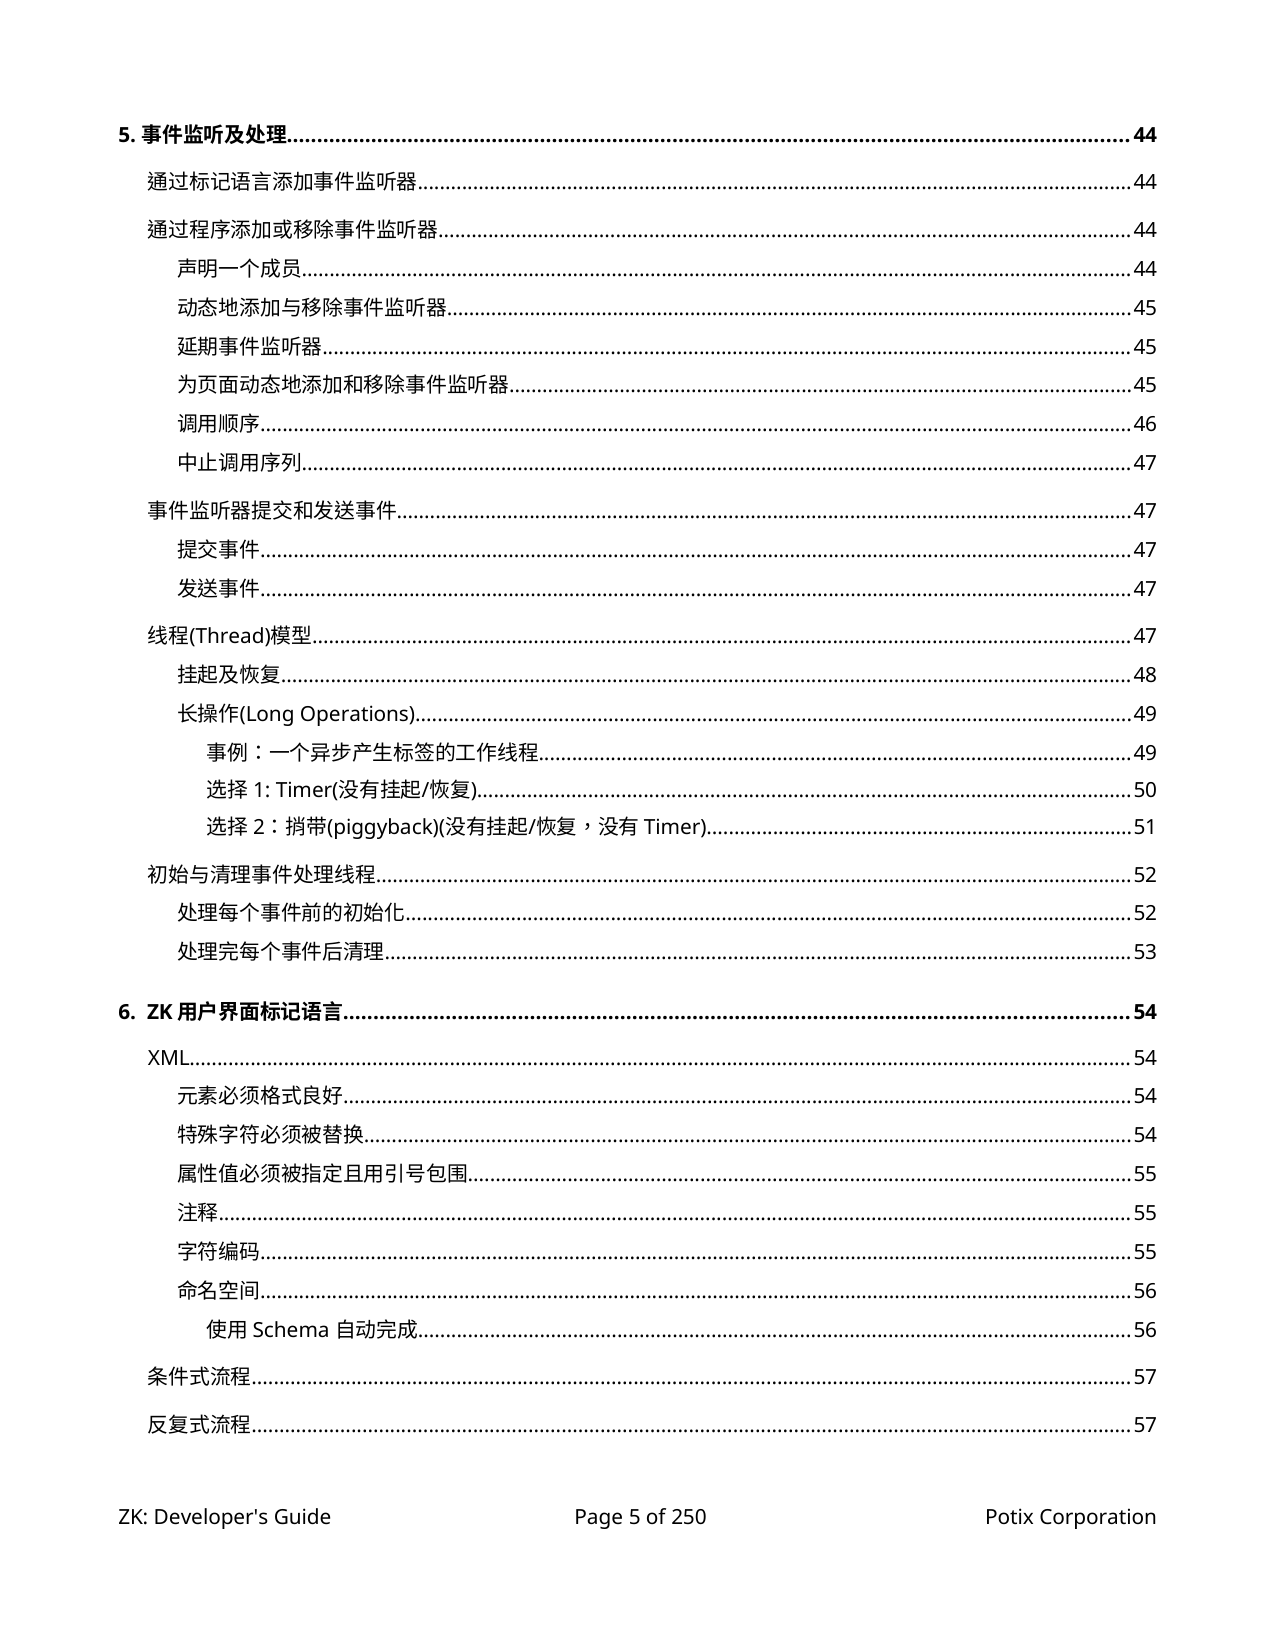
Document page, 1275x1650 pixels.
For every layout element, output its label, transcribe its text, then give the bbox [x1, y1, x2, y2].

text 5. 事件监听及处理 44 [118, 118, 1157, 148]
text 声明一个成员 44 [177, 252, 1157, 282]
text 反复式流程 57 [148, 1408, 1157, 1438]
text 使用Schema 自动完成 56 [207, 1313, 1157, 1343]
text 6. ZK用户界面标记语言 54 [118, 995, 1157, 1025]
text 条件式流程 57 [148, 1361, 1157, 1391]
text 元素必须格式良好 54 [177, 1080, 1157, 1110]
text 处理完每个事件后清理 53 [177, 936, 1157, 966]
text 注释 55 [177, 1197, 1157, 1227]
text XML 54 [148, 1043, 1157, 1071]
text 特殊字符必须被替换 54 [177, 1119, 1157, 1149]
text 线程(Thread)模型 47 [148, 620, 1157, 650]
text 调用顺序 46 [177, 408, 1157, 438]
text 挂起及恢复 48 [177, 659, 1157, 689]
text 选择 1: Timer(没有挂起/恢复) 50 [207, 773, 1157, 803]
text 初始与清理事件处理线程 52 [148, 858, 1157, 888]
text 通过标记语言添加事件监听器 44 [148, 166, 1157, 196]
text 选择 2：捎带(piggyback)(没有挂起/恢复，没有Timer) 51 [207, 810, 1157, 840]
text 发送事件 47 [177, 572, 1157, 602]
text 命名空间 56 [177, 1274, 1157, 1304]
text 处理每个事件前的初始化 52 [177, 897, 1157, 927]
text 中止调用序列 47 [177, 447, 1157, 477]
text 延期事件监听器 45 [177, 330, 1157, 360]
text 为页面动态地添加和移除事件监听器 45 [177, 369, 1157, 399]
text 通过程序添加或移除事件监听器 44 [148, 213, 1157, 243]
text 事件监听器提交和发送事件 47 [148, 494, 1157, 524]
text 字符编码 55 [177, 1235, 1157, 1265]
text 提交事件 47 [177, 533, 1157, 563]
text 动态地添加与移除事件监听器 45 [177, 291, 1157, 321]
text 长操作(Long Operations) 49 [177, 697, 1157, 727]
text 属性值必须被指定且用引号包围 55 [177, 1158, 1157, 1188]
text 事例：一个异步产生标签的工作线程 49 [207, 736, 1157, 766]
